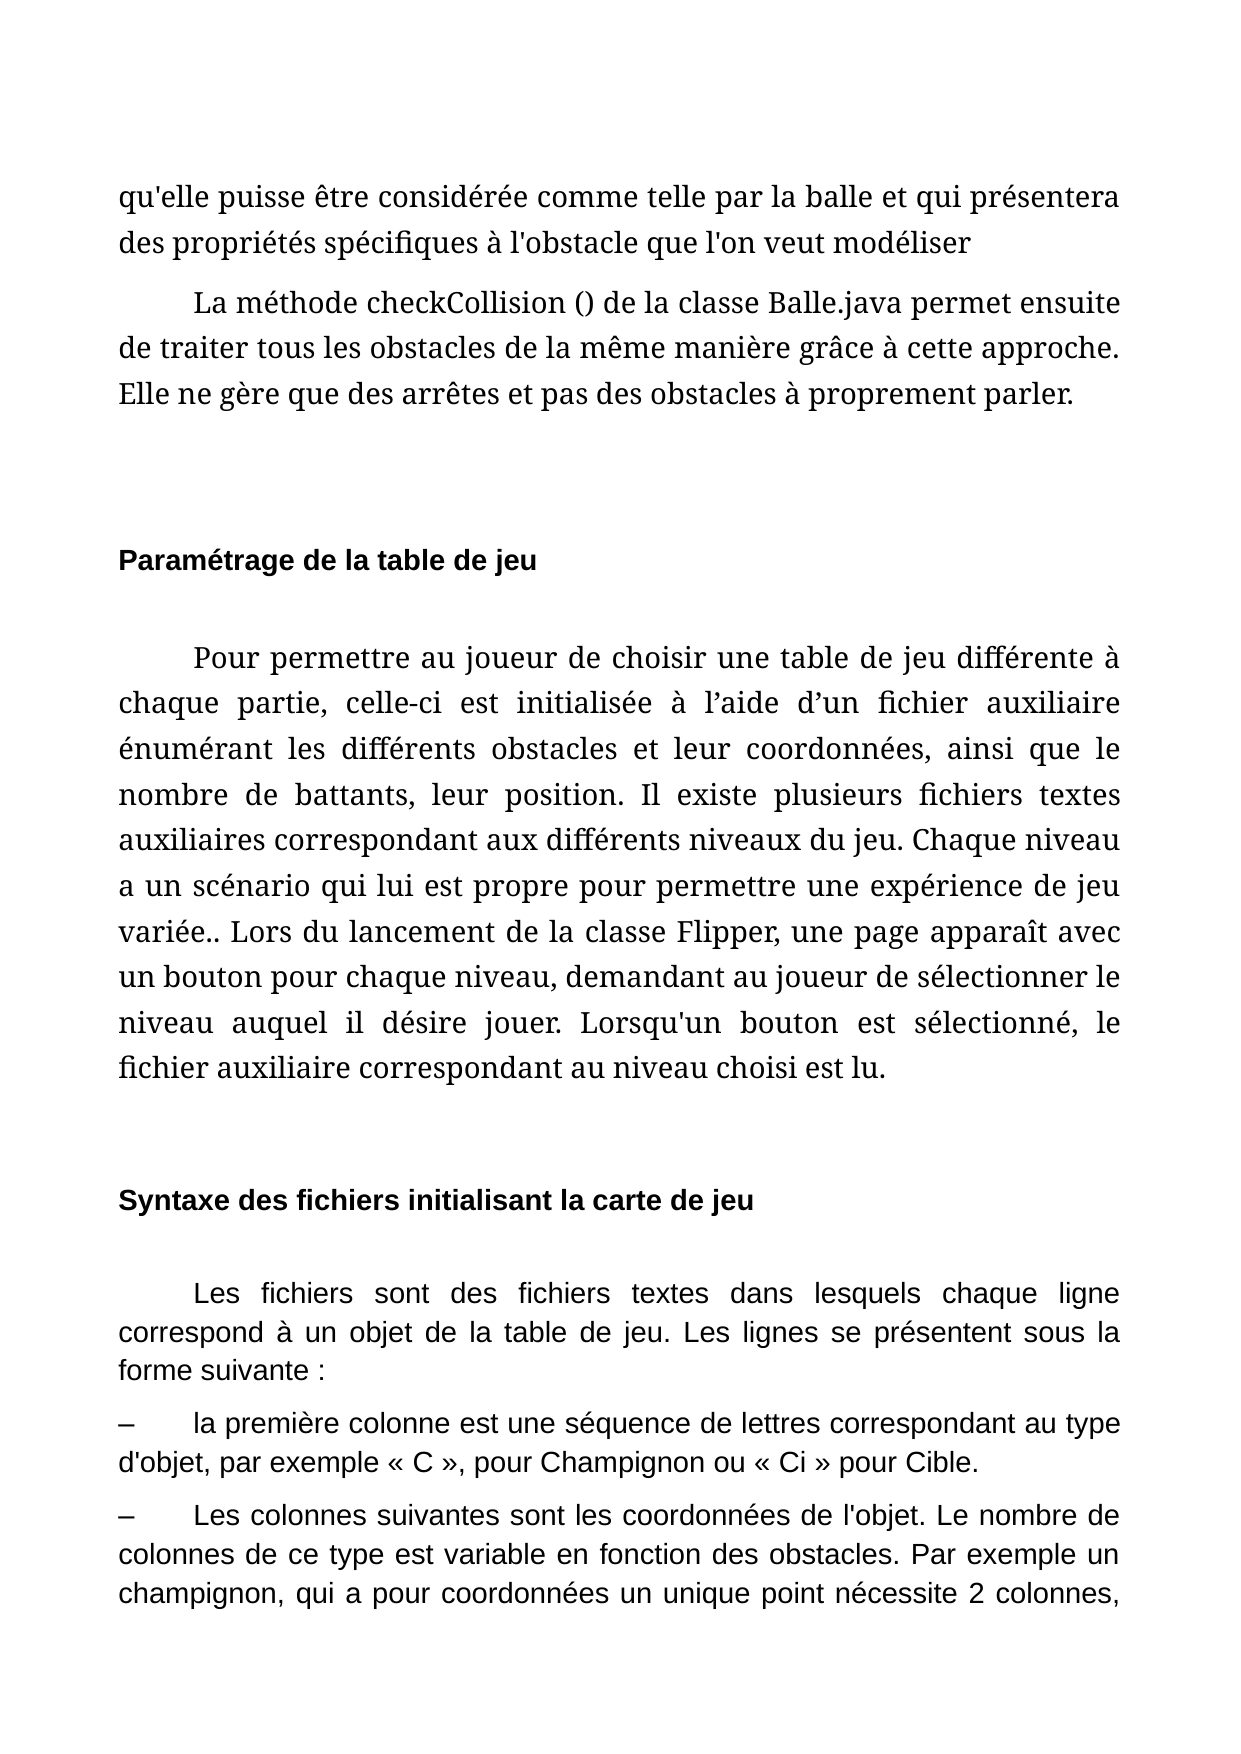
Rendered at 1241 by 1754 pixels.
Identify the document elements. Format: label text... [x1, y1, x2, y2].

subtitle Paramétrage de la table de jeu [118, 543, 1122, 577]
text qu'elle puisse être considérée comme telle par la balle et qui présentera des propriétés spécifiques à l'obstacle que l'on veut modéliser [118, 176, 1122, 262]
subtitle Syntaxe des fichiers initialisant la carte de jeu [118, 1183, 1122, 1216]
text Pour permettre au joueur de choisir une table de jeu différente à chaque partie, celle-ci est initialisée à l’aide d’un fichier auxiliaire énumérant les différents obstacles et leur coordonnées, ainsi que le nombre de battants, leur position. Il existe plusieurs fichiers textes auxiliaires correspondant aux différents niveaux du jeu. Chaque niveau a un scénario qui lui est propre pour permettre une expérience de jeu variée.. Lors du lancement de la classe Flipper, une page apparaît avec un bouton pour chaque niveau, demandant au joueur de sélectionner le niveau auquel il désire jouer. Lorsqu'un bouton est sélectionné, le fichier auxiliaire correspondant au niveau choisi est lu. [118, 637, 1122, 1087]
list la première colonne est une séquence de lettres correspondant au type d'objet, par exemple « C », pour Champignon ou « Ci » pour Cible. [118, 1407, 1122, 1479]
text Les fichiers sont des fichiers textes dans lesquels chaque ligne correspond à un objet de la table de jeu. Les lignes se présentent sous la forme suivante : [118, 1276, 1122, 1387]
list Les colonnes suivantes sont les coordonnées de l'objet. Le nombre de colonnes de ce type est variable en fonction des obstacles. Par exemple un champignon, qui a pour coordonnées un unique point nécessite 2 colonnes, [118, 1498, 1122, 1609]
text La méthode checkCollision () de la classe Balle.java permet ensuite de traiter tous les obstacles de la même manière grâce à cette approche. Elle ne gère que des arrêtes et pas des obstacles à proprement parler. [118, 282, 1122, 413]
